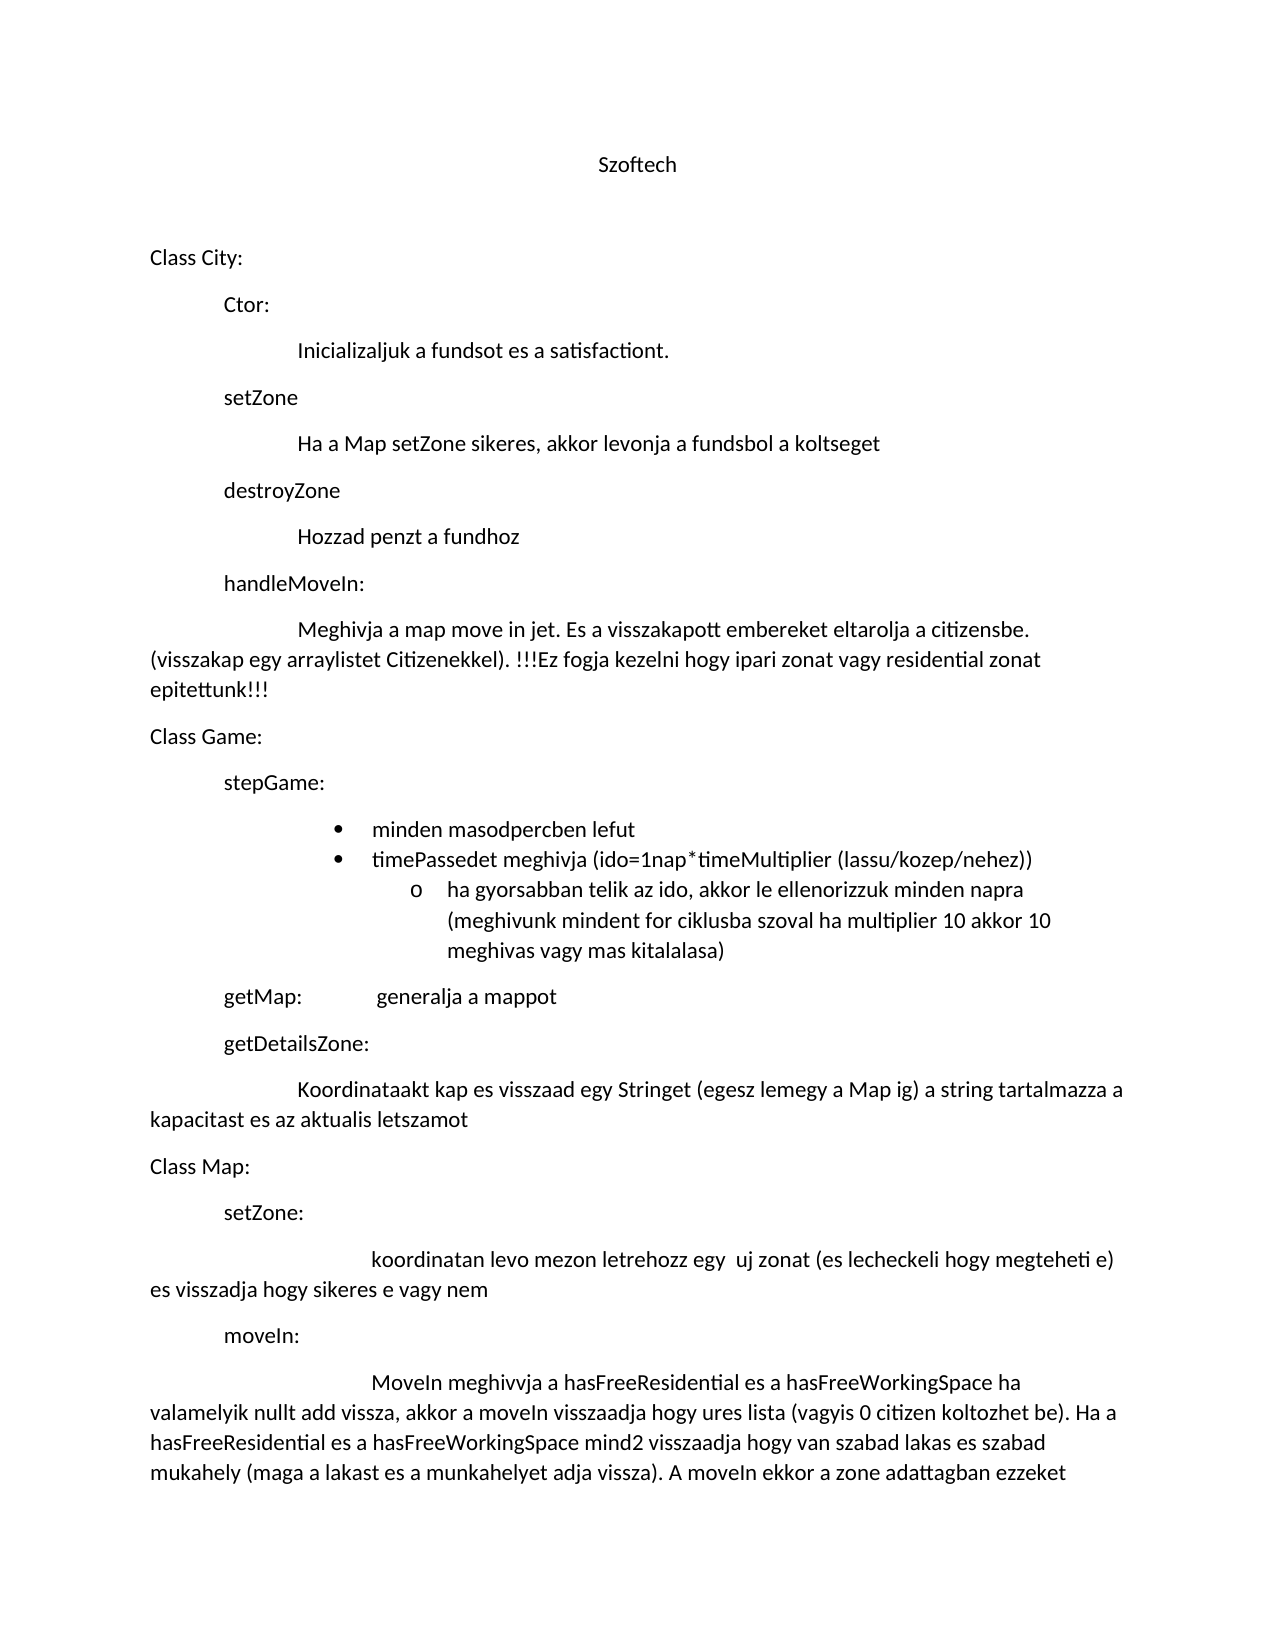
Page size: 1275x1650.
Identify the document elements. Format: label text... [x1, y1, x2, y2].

text getMap: generalja a mappot [150, 982, 1125, 1010]
list minden masodpercben lefut [334, 815, 1125, 843]
text Koordinataakt kap es visszaad egy Stringet (egesz lemegy a Map ig) a string tartalmazza a kapacitast es az aktualis letszamot [150, 1076, 1125, 1133]
text destroyZone [150, 476, 1125, 504]
text MoveIn meghivvja a hasFreeResidential es a hasFreeWorkingSpace ha valamelyik nullt add vissza, akkor a moveIn visszaadja hogy ures lista (vagyis 0 citizen koltozhet be). Ha a hasFreeResidential es a hasFreeWorkingSpace mind2 visszaadja hogy van szabad lakas es szabad mukahely (maga a lakast es a munkahelyet adja vissza). A moveIn ekkor a zone adattagban ezzeket [150, 1368, 1125, 1486]
text Class City: [150, 243, 1125, 271]
text Hozzad penzt a fundhoz [150, 522, 1125, 551]
text Ctor: [150, 290, 1125, 318]
text koordinatan levo mezon letrehozz egy uj zonat (es lecheckeli hogy megteheti e) es visszadja hogy sikeres e vagy nem [150, 1245, 1125, 1303]
text Szoftech [150, 150, 1125, 178]
text setZone: [150, 1198, 1125, 1227]
text moveIn: [150, 1322, 1125, 1349]
text Inicializaljuk a fundsot es a satisfactiont. [150, 336, 1125, 364]
list timePassedet meghivja (ido=1nap*timeMultiplier (lassu/kozep/nehez)) [334, 845, 1125, 873]
text Class Map: [150, 1152, 1125, 1180]
text setZone [150, 383, 1125, 411]
text getDetailsZone: [150, 1029, 1125, 1057]
text Ha a Map setZone sikeres, akkor levonja a fundsbol a koltseget [150, 429, 1125, 457]
text stepGame: [150, 768, 1125, 797]
text Meghivja a map move in jet. Es a visszakapott embereket eltarolja a citizensbe. (visszakap egy arraylistet Citizenekkel). !!!Ez fogja kezelni hogy ipari zonat vagy residential zonat epitettunk!!! [150, 616, 1125, 703]
text Class Game: [150, 722, 1125, 750]
text handleMoveIn: [150, 569, 1125, 597]
list ha gyorsabban telik az ido, akkor le ellenorizzuk minden napra (meghivunk mindent for ciklusba szoval ha multiplier 10 akkor 10 meghivas vagy mas kitalalasa) [409, 875, 1125, 964]
